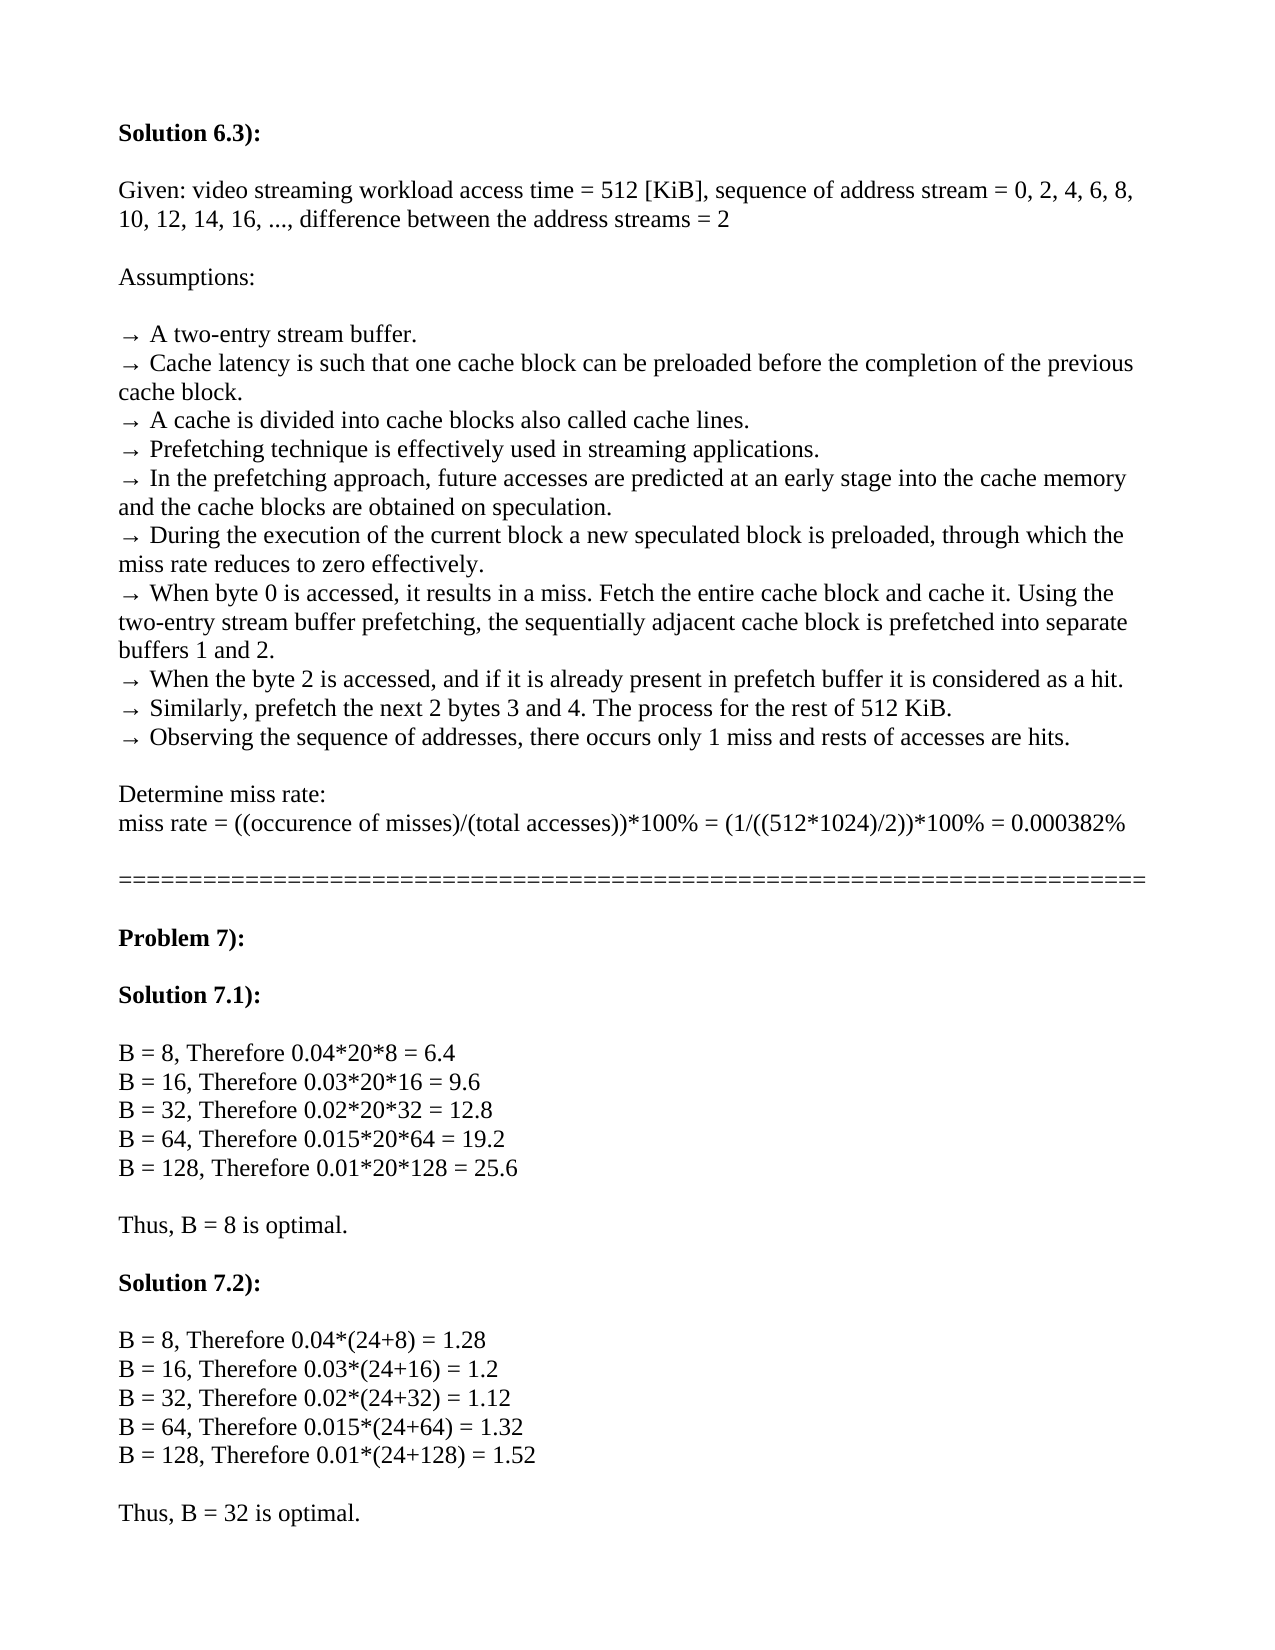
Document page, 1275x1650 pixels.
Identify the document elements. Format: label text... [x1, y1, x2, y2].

text Given: video streaming workload access time = 512 [KiB], sequence of address stream = 0, 2, 4, 6, 8, 10, 12, 14, 16, ..., difference between the address streams = 2 [118, 176, 1157, 233]
text B = 16, Therefore 0.03*(24+16) = 1.2 [118, 1354, 1157, 1383]
text B = 64, Therefore 0.015*(24+64) = 1.32 [118, 1412, 1157, 1441]
text → Observing the sequence of addresses, there occurs only 1 miss and rests of accesses are hits. [118, 722, 1157, 751]
text B = 64, Therefore 0.015*20*64 = 19.2 [118, 1124, 1157, 1153]
text → Cache latency is such that one cache block can be preloaded before the completion of the previous cache block. [118, 348, 1157, 406]
text Thus, B = 32 is optimal. [118, 1498, 1157, 1527]
text → When byte 0 is accessed, it results in a miss. Fetch the entire cache block and cache it. Using the two-entry stream buffer prefetching, the sequentially adjacent cache block is prefetched into separate buffers 1 and 2. [118, 578, 1157, 664]
text → A cache is divided into cache blocks also called cache lines. [118, 406, 1157, 434]
text Determine miss rate: [118, 779, 1157, 808]
text → In the prefetching approach, future accesses are predicted at an early stage into the cache memory and the cache blocks are obtained on speculation. [118, 463, 1157, 521]
text Solution 6.3): [118, 118, 1157, 147]
text B = 32, Therefore 0.02*(24+32) = 1.12 [118, 1383, 1157, 1412]
text B = 8, Therefore 0.04*20*8 = 6.4 [118, 1038, 1157, 1067]
text B = 128, Therefore 0.01*20*128 = 25.6 [118, 1153, 1157, 1182]
text → Prefetching technique is effectively used in streaming applications. [118, 434, 1157, 463]
text → A two-entry stream buffer. [118, 319, 1157, 348]
text B = 8, Therefore 0.04*(24+8) = 1.28 [118, 1326, 1157, 1354]
text Problem 7): [118, 923, 1157, 952]
text Thus, B = 8 is optimal. [118, 1211, 1157, 1239]
text → During the execution of the current block a new speculated block is preloaded, through which the miss rate reduces to zero effectively. [118, 521, 1157, 578]
text miss rate = ((occurence of misses)/(total accesses))*100% = (1/((512*1024)/2))*100% = 0.000382% [118, 808, 1157, 837]
text Solution 7.1): [118, 981, 1157, 1009]
text → Similarly, prefetch the next 2 bytes 3 and 4. The process for the rest of 512 KiB. [118, 693, 1157, 722]
text B = 32, Therefore 0.02*20*32 = 12.8 [118, 1096, 1157, 1124]
text → When the byte 2 is accessed, and if it is already present in prefetch buffer it is considered as a hit. [118, 664, 1157, 693]
text Assumptions: [118, 262, 1157, 291]
text B = 16, Therefore 0.03*20*16 = 9.6 [118, 1067, 1157, 1096]
text Solution 7.2): [118, 1268, 1157, 1297]
text B = 128, Therefore 0.01*(24+128) = 1.52 [118, 1441, 1157, 1469]
text ========================================================================= [118, 866, 1157, 894]
